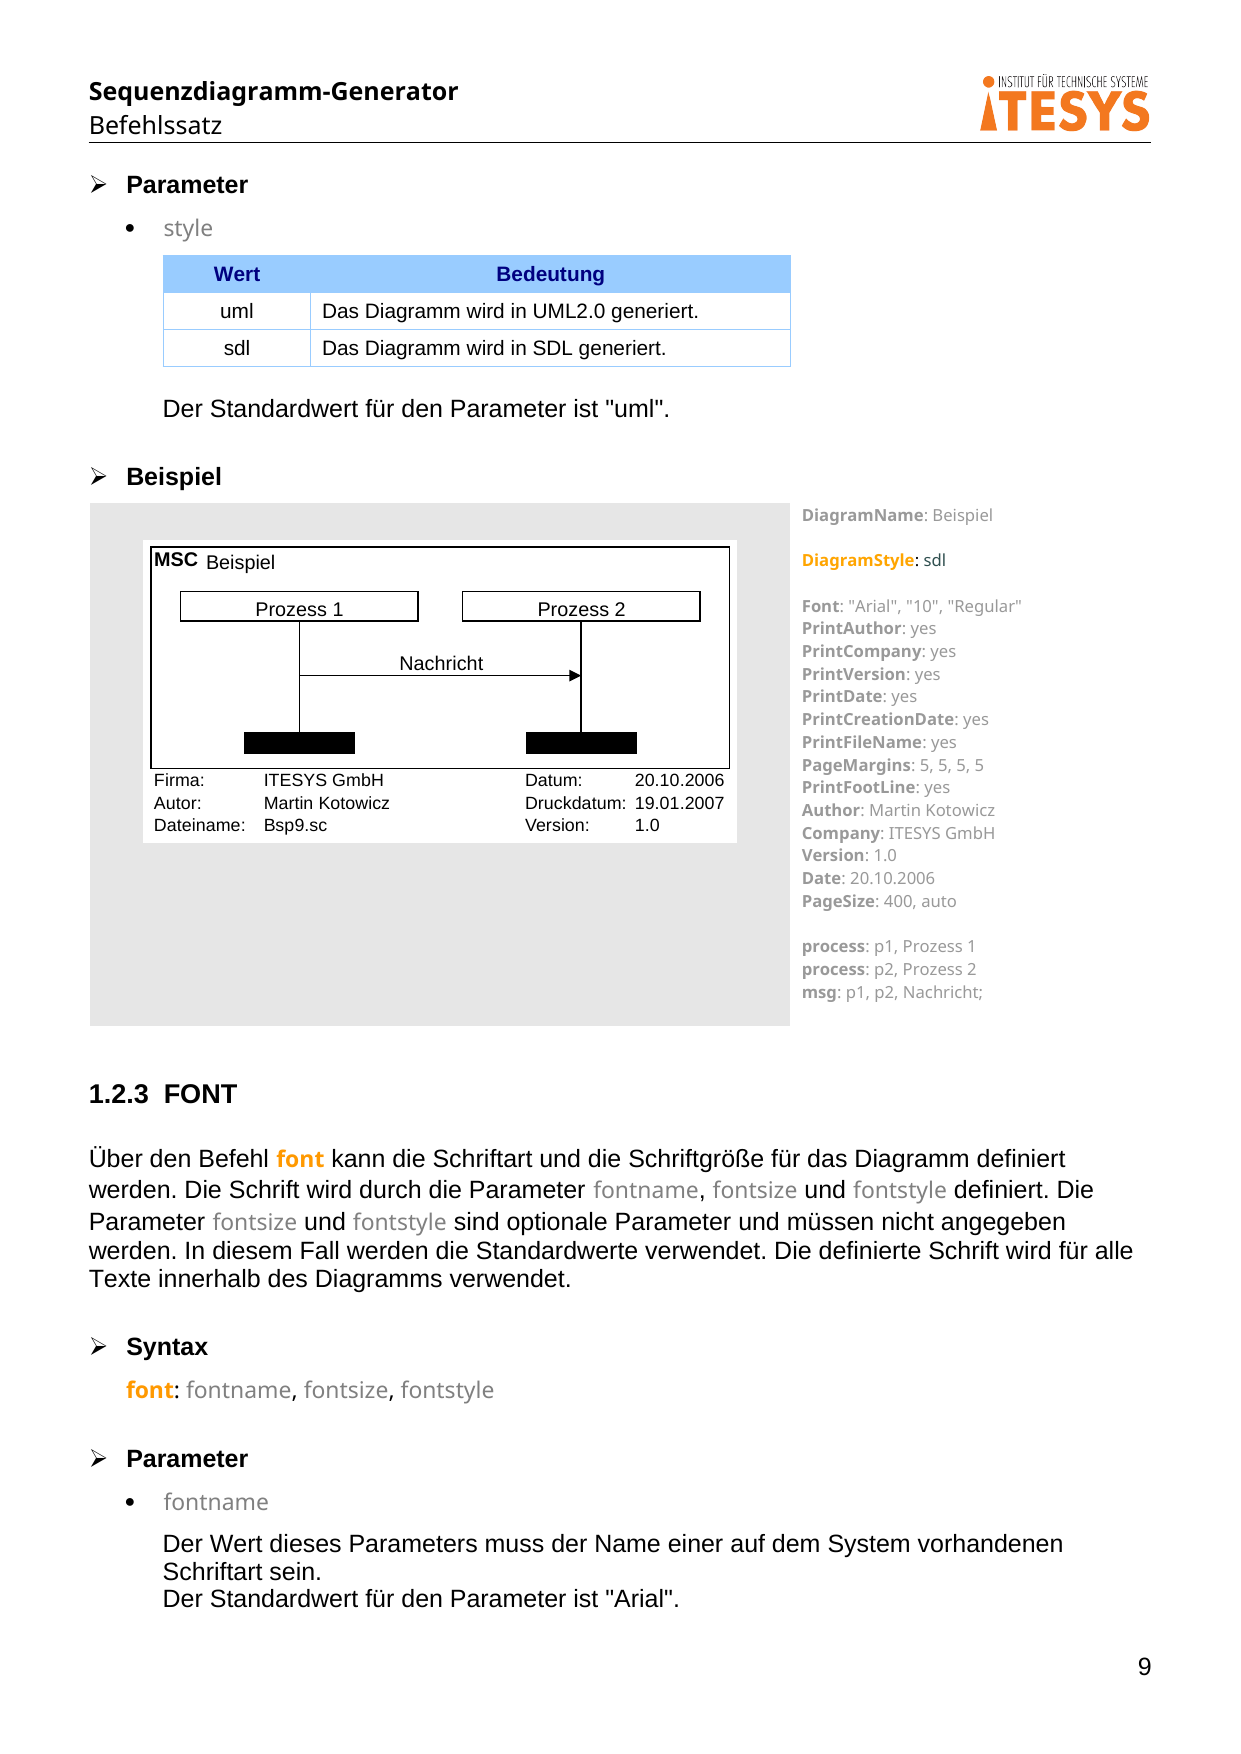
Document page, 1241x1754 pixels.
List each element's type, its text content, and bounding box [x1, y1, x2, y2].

table_cell sdl [164, 330, 310, 366]
text Der Standardwert für den Parameter ist "uml". [162, 394, 1152, 422]
table_header Wert [164, 256, 310, 292]
list style [126, 211, 1152, 243]
table_header [90, 503, 790, 1026]
text Der Wert dieses Parameters muss der Name einer auf dem System vorhandenen Schriftart sein. Der Standardwert für den Parameter ist "Arial". [162, 1529, 1152, 1613]
text font: fontname, fontsize, fontstyle [88, 1373, 1152, 1405]
list fontname [126, 1486, 1152, 1517]
list Parameter [88, 1445, 1152, 1473]
table_cell Das Diagramm wird in SDL generiert. [311, 330, 790, 366]
picture [979, 73, 1151, 132]
table_cell uml [164, 293, 310, 329]
subtitle FONT [88, 1078, 1152, 1109]
table_header DiagramName: Beispiel DiagramStyle: sdl Font: "Arial", "10", "Regular" PrintAuthor: yes PrintCompany: yes PrintVersion: yes PrintDate: yes PrintCreationDate: yes PrintFileName: yes PageMargins: 5, 5, 5, 5 PrintFootLine: yes Author: Martin Kotowicz Company: ITESYS GmbH Version: 1.0 Date: 20.10.2006 PageSize: 400, auto process: p1, Prozess 1 process: p2, Prozess 2 msg: p1, p2, Nachricht; [790, 503, 1151, 1026]
table_cell Das Diagramm wird in UML2.0 generiert. [311, 293, 790, 329]
list Beispiel [88, 463, 1152, 491]
table_header Bedeutung [311, 256, 790, 292]
list Parameter [88, 171, 1152, 199]
list Syntax [88, 1333, 1152, 1361]
text Über den Befehl font kann die Schriftart und die Schriftgröße für das Diagramm definiert werden. Die Schrift wird durch die Parameter fontname, fontsize und fontstyle definiert. Die Parameter fontsize und fontstyle sind optionale Parameter und müssen nicht angegeben werden. In diesem Fall werden die Standardwerte verwendet. Die definierte Schrift wird für alle Texte innerhalb des Diagramms verwendet. [88, 1143, 1152, 1293]
